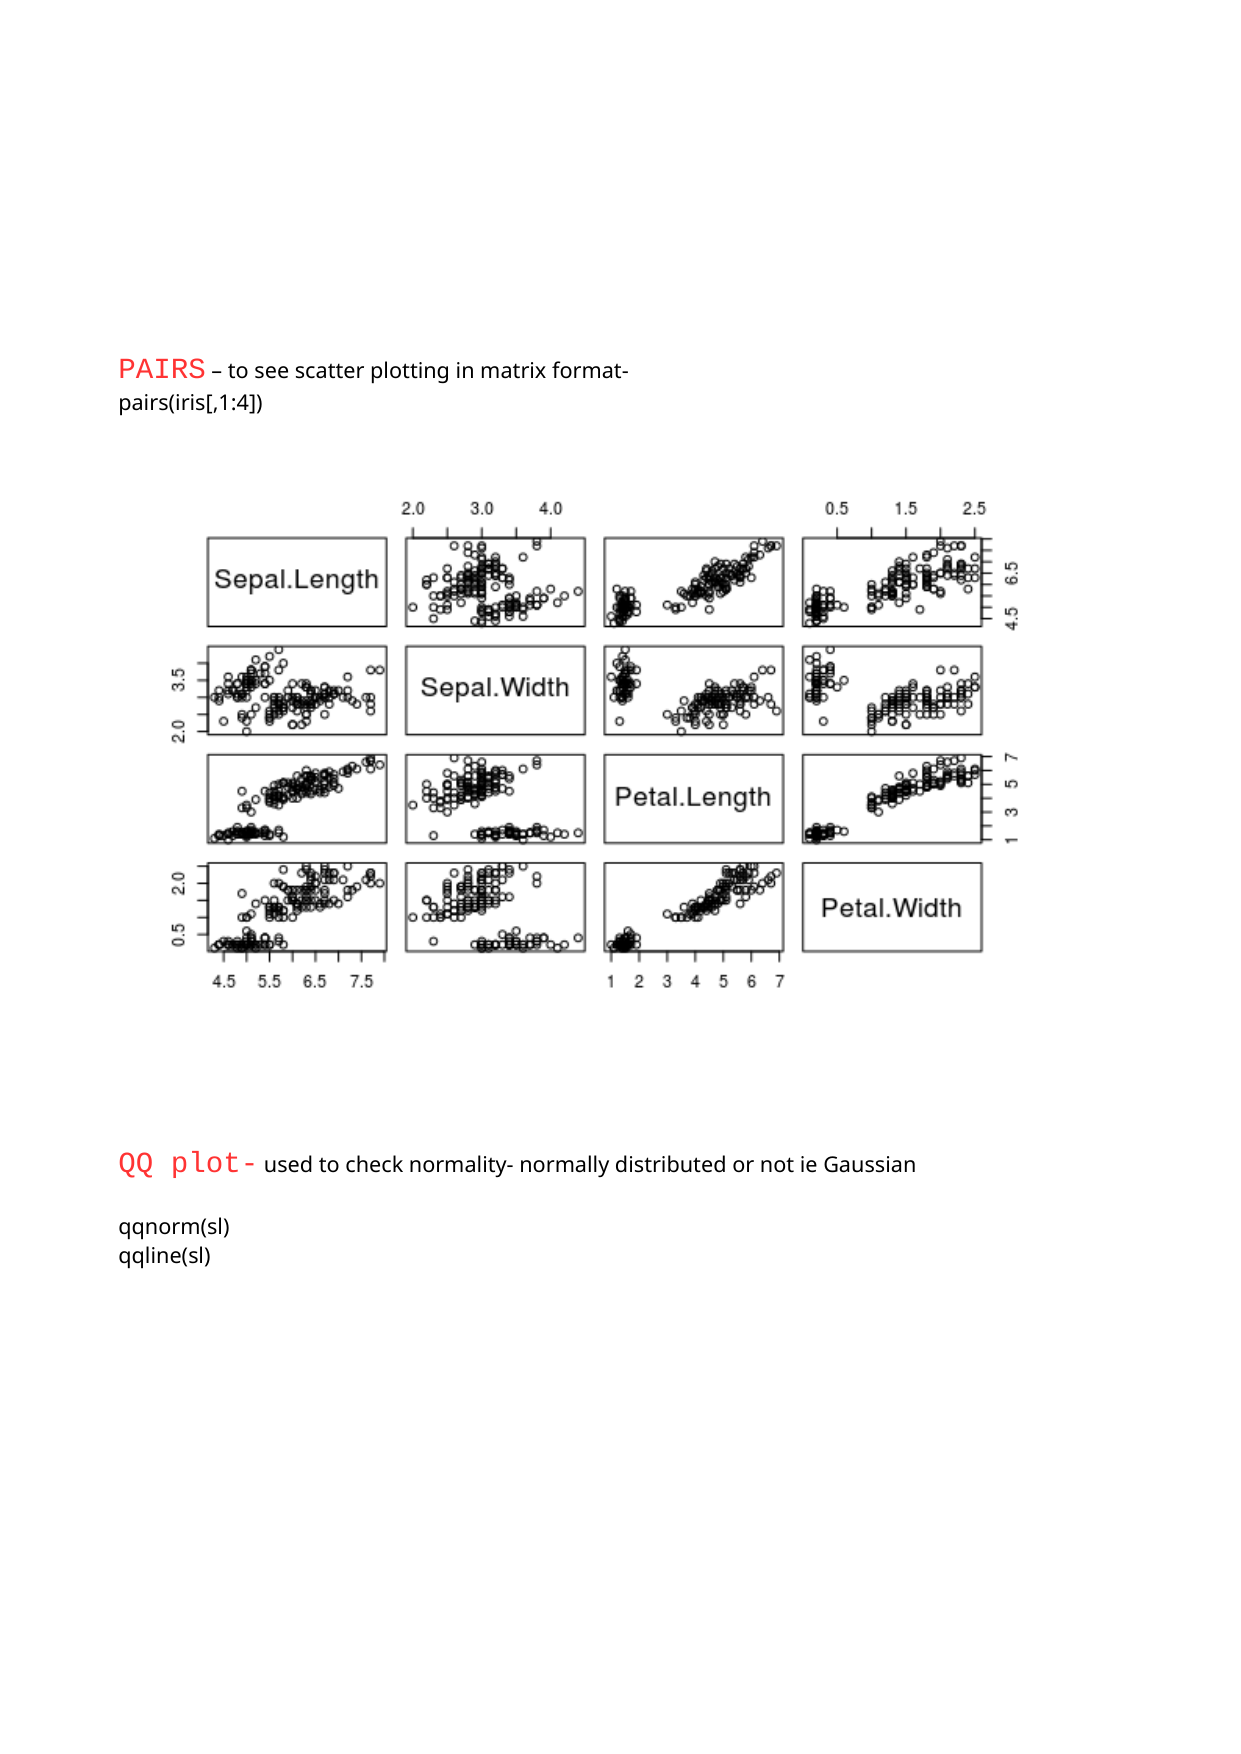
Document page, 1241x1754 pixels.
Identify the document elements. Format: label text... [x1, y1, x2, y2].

picture [119, 450, 1071, 1041]
text QQ plot- used to check normality- normally distributed or not ie Gaussian [118, 1148, 1122, 1182]
text qqline(sl) [118, 1241, 1122, 1270]
text pairs(iris[,1:4]) [118, 387, 1122, 416]
text PAIRS – to see scatter plotting in matrix format- [118, 354, 1122, 387]
text qqnorm(sl) [118, 1211, 1122, 1241]
